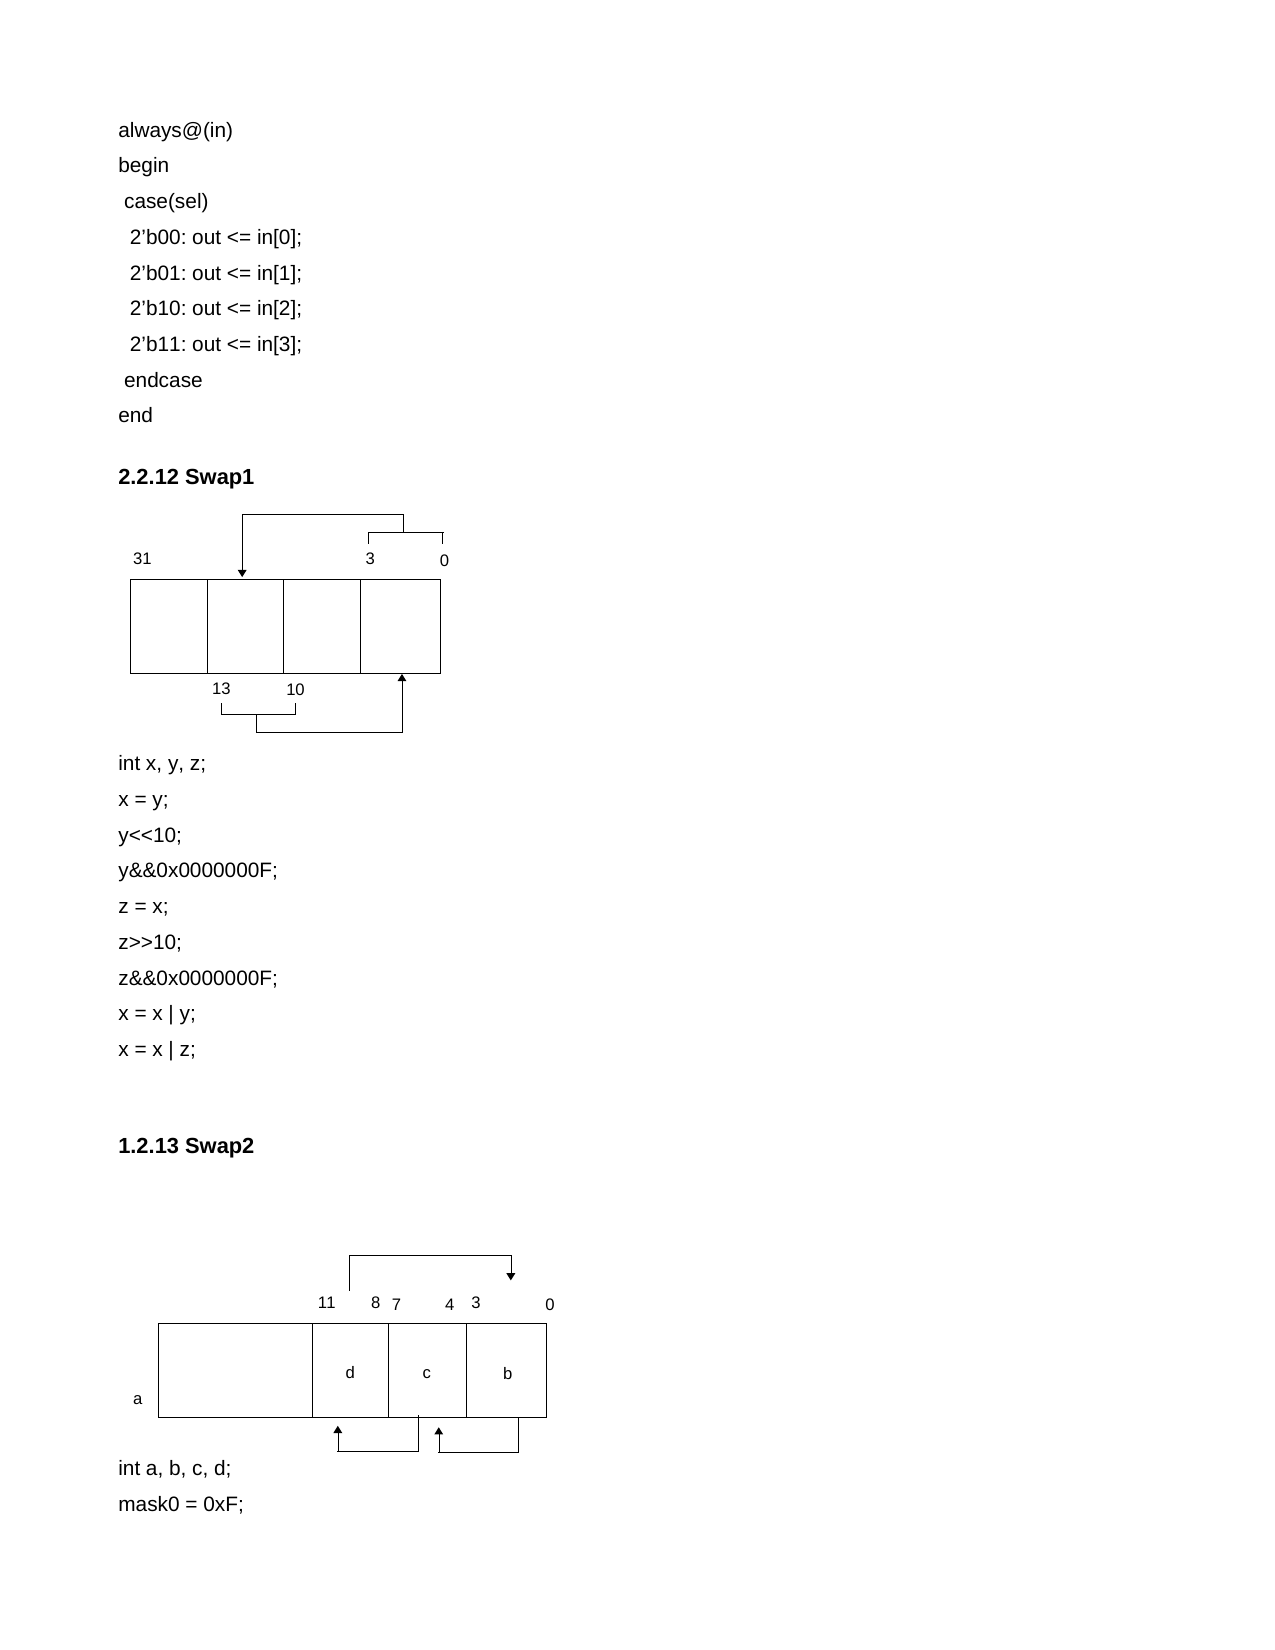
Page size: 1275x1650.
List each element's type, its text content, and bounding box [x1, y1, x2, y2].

text int a, b, c, d; [118, 1457, 1157, 1480]
text y<<10; [118, 823, 1157, 846]
text z&&0x0000000F; [118, 966, 1157, 989]
text always@(in) [118, 118, 1157, 141]
text x = x | y; [118, 1002, 1157, 1025]
text begin [118, 154, 1157, 177]
text y&&0x0000000F; [118, 859, 1157, 882]
text x = x | z; [118, 1038, 1157, 1061]
subtitle 1.2.13 Swap2 [118, 1134, 1157, 1158]
text z>>10; [118, 930, 1157, 954]
text 2’b10: out <= in[2]; [118, 297, 1157, 320]
text x = y; [118, 787, 1157, 811]
text mask0 = 0xF; [118, 1493, 1157, 1516]
text int x, y, z; [118, 752, 1157, 775]
text end [118, 404, 1157, 427]
subtitle 2.2.12 Swap1 [118, 465, 1157, 489]
text 2’b01: out <= in[1]; [118, 261, 1157, 284]
text 2’b00: out <= in[0]; [118, 225, 1157, 248]
text endcase [118, 368, 1157, 391]
text case(sel) [118, 189, 1157, 213]
text 2’b11: out <= in[3]; [118, 332, 1157, 356]
text z = x; [118, 895, 1157, 918]
